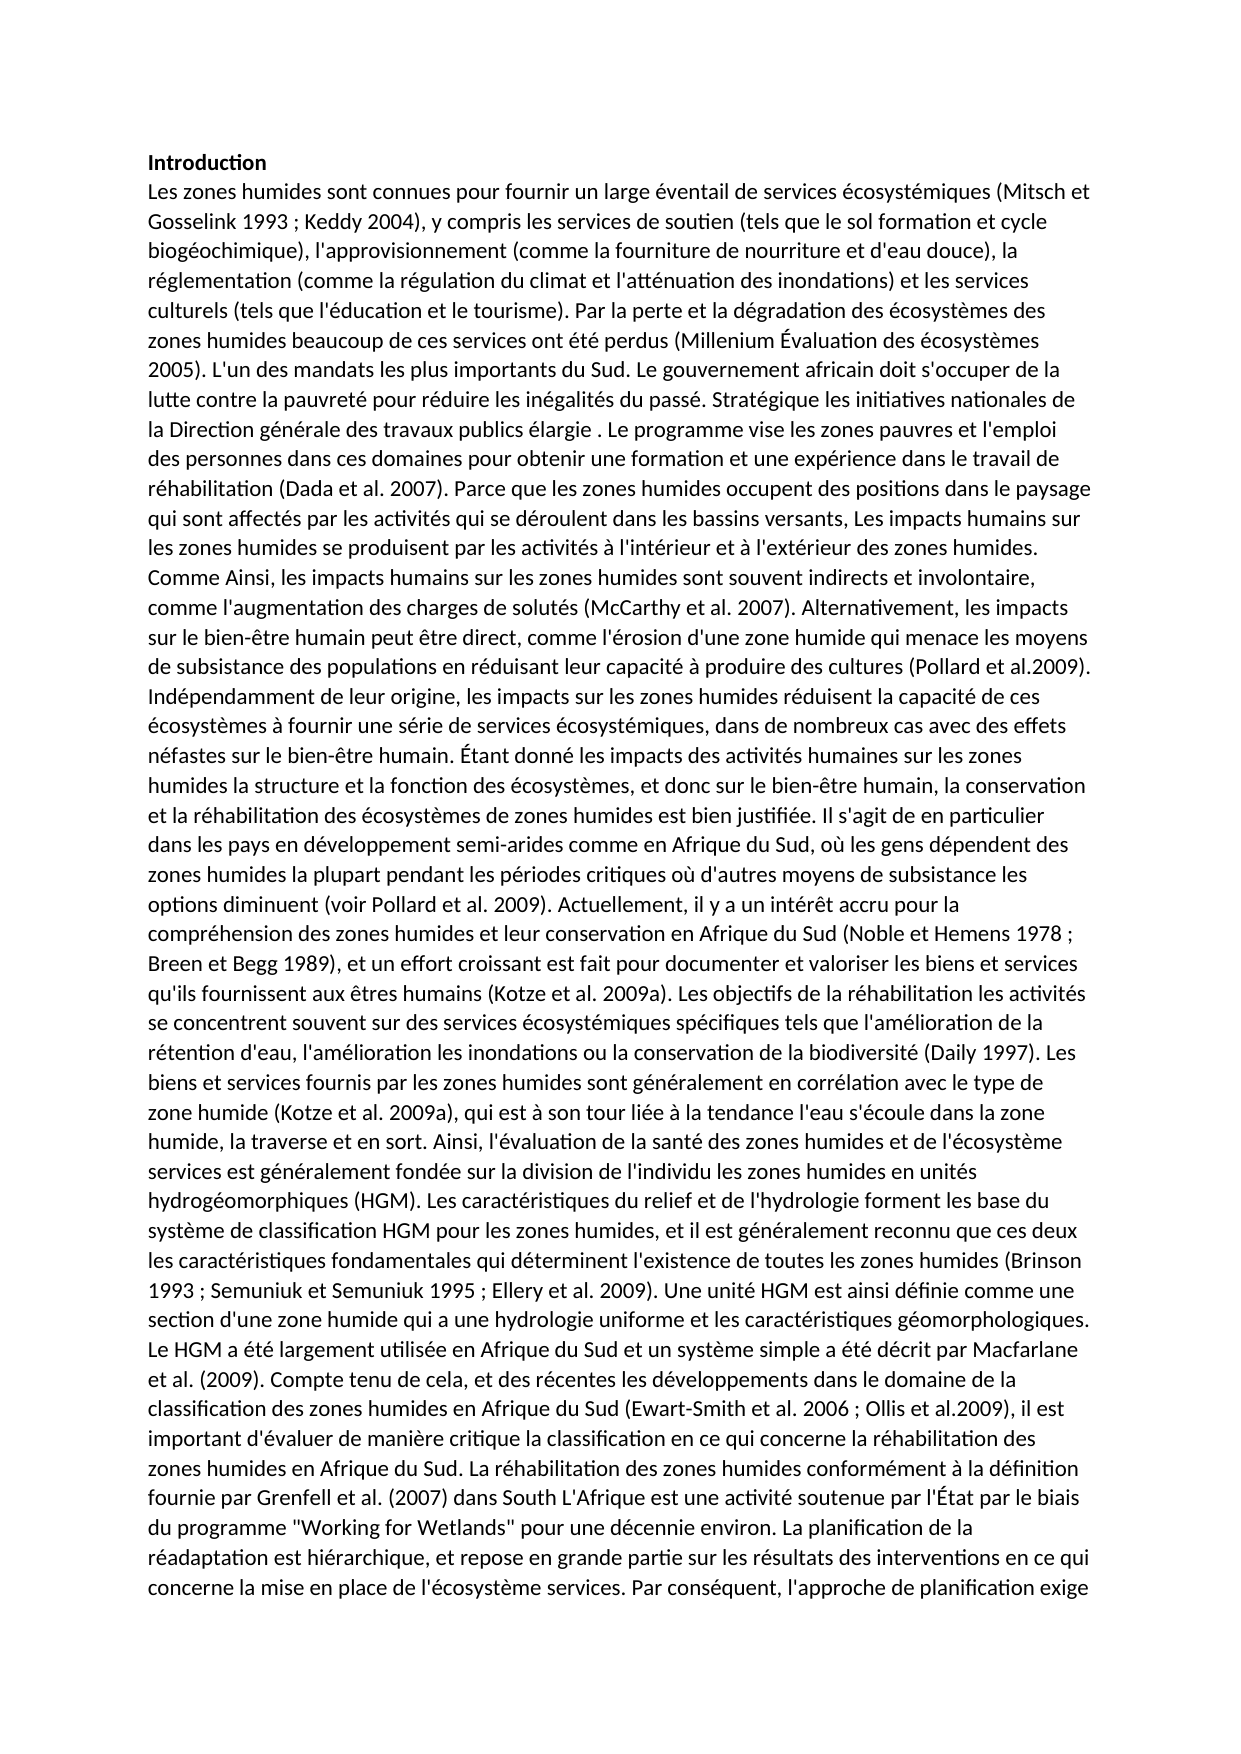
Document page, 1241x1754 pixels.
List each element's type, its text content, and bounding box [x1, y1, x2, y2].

text Les zones humides sont connues pour fournir un large éventail de services écosystémiques (Mitsch et Gosselink 1993 ; Keddy 2004), y compris les services de soutien (tels que le sol formation et cycle biogéochimique), l'approvisionnement (comme la fourniture de nourriture et d'eau douce), la réglementation (comme la régulation du climat et l'atténuation des inondations) et les services culturels (tels que l'éducation et le tourisme). Par la perte et la dégradation des écosystèmes des zones humides beaucoup de ces services ont été perdus (Millenium Évaluation des écosystèmes 2005). L'un des mandats les plus importants du Sud. Le gouvernement africain doit s'occuper de la lutte contre la pauvreté pour réduire les inégalités du passé. Stratégique les initiatives nationales de la Direction générale des travaux publics élargie . Le programme vise les zones pauvres et l'emploi des personnes dans ces domaines pour obtenir une formation et une expérience dans le travail de réhabilitation (Dada et al. 2007). Parce que les zones humides occupent des positions dans le paysage qui sont affectés par les activités qui se déroulent dans les bassins versants, Les impacts humains sur les zones humides se produisent par les activités à l'intérieur et à l'extérieur des zones humides. Comme Ainsi, les impacts humains sur les zones humides sont souvent indirects et involontaire, comme l'augmentation des charges de solutés (McCarthy et al. 2007). Alternativement, les impacts sur le bien-être humain peut être direct, comme l'érosion d'une zone humide qui menace les moyens de subsistance des populations en réduisant leur capacité à produire des cultures (Pollard et al.2009). Indépendamment de leur origine, les impacts sur les zones humides réduisent la capacité de ces écosystèmes à fournir une série de services écosystémiques, dans de nombreux cas avec des effets néfastes sur le bien-être humain. Étant donné les impacts des activités humaines sur les zones humides la structure et la fonction des écosystèmes, et donc sur le bien-être humain, la conservation et la réhabilitation des écosystèmes de zones humides est bien justifiée. Il s'agit de en particulier dans les pays en développement semi-arides comme en Afrique du Sud, où les gens dépendent des zones humides la plupart pendant les périodes critiques où d'autres moyens de subsistance les options diminuent (voir Pollard et al. 2009). Actuellement, il y a un intérêt accru pour la compréhension des zones humides et leur conservation en Afrique du Sud (Noble et Hemens 1978 ; Breen et Begg 1989), et un effort croissant est fait pour documenter et valoriser les biens et services qu'ils fournissent aux êtres humains (Kotze et al. 2009a). Les objectifs de la réhabilitation les activités se concentrent souvent sur des services écosystémiques spécifiques tels que l'amélioration de la rétention d'eau, l'amélioration les inondations ou la conservation de la biodiversité (Daily 1997). Les biens et services fournis par les zones humides sont généralement en corrélation avec le type de zone humide (Kotze et al. 2009a), qui est à son tour liée à la tendance l'eau s'écoule dans la zone humide, la traverse et en sort. Ainsi, l'évaluation de la santé des zones humides et de l'écosystème services est généralement fondée sur la division de l'individu les zones humides en unités hydrogéomorphiques (HGM). Les caractéristiques du relief et de l'hydrologie forment les base du système de classification HGM pour les zones humides, et il est généralement reconnu que ces deux les caractéristiques fondamentales qui déterminent l'existence de toutes les zones humides (Brinson 1993 ; Semuniuk et Semuniuk 1995 ; Ellery et al. 2009). Une unité HGM est ainsi définie comme une section d'une zone humide qui a une hydrologie uniforme et les caractéristiques géomorphologiques. Le HGM a été largement utilisée en Afrique du Sud et un système simple a été décrit par Macfarlane et al. (2009). Compte tenu de cela, et des récentes les développements dans le domaine de la classification des zones humides en Afrique du Sud (Ewart-Smith et al. 2006 ; Ollis et al.2009), il est important d'évaluer de manière critique la classification en ce qui concerne la réhabilitation des zones humides en Afrique du Sud. La réhabilitation des zones humides conformément à la définition fournie par Grenfell et al. (2007) dans South L'Afrique est une activité soutenue par l'État par le biais du programme "Working for Wetlands" pour une décennie environ. La planification de la réadaptation est hiérarchique, et repose en grande partie sur les résultats des interventions en ce qui concerne la mise en place de l'écosystème services. Par conséquent, l'approche de planification exige [148, 177, 1093, 1601]
text Introduction [148, 148, 1093, 176]
